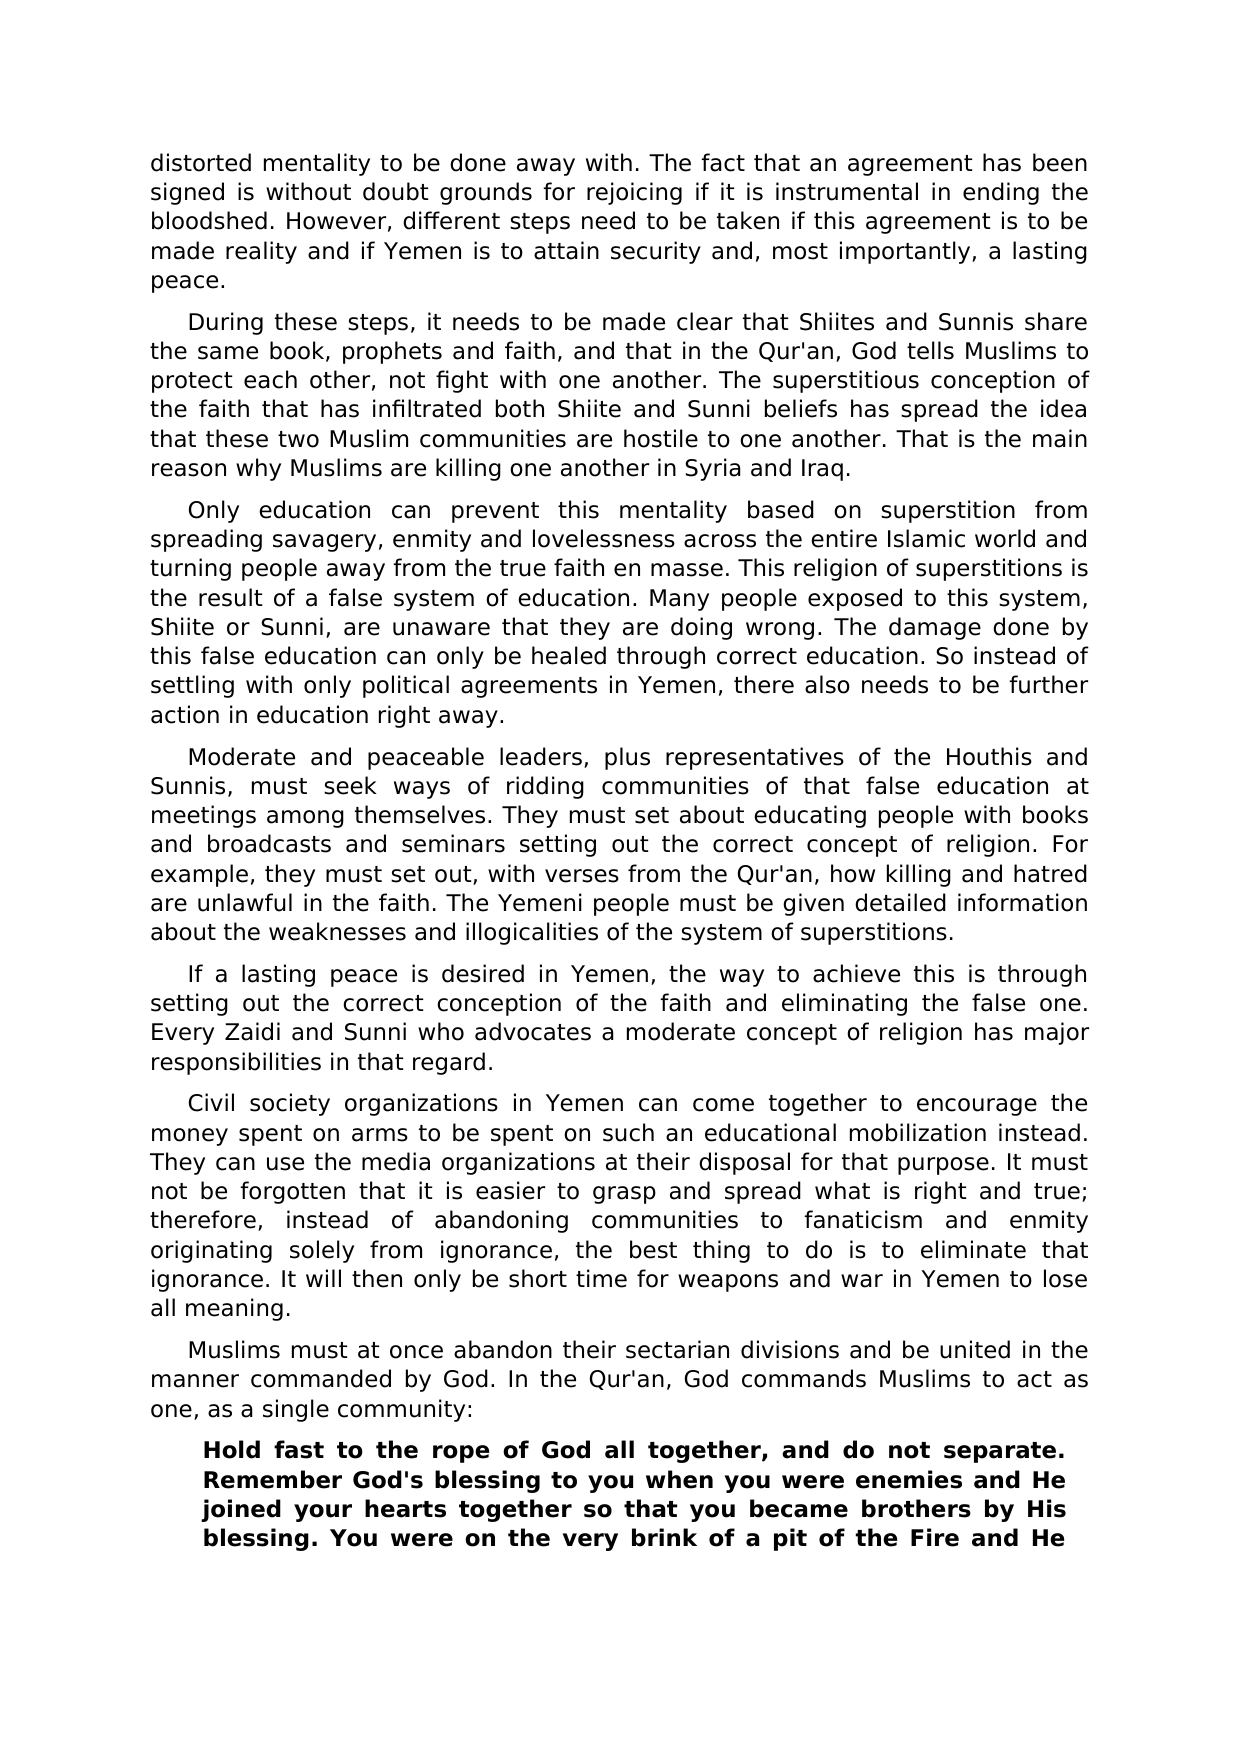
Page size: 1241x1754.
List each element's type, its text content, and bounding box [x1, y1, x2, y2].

text Only education can prevent this mentality based on superstition from spreading savagery, enmity and lovelessness across the entire Islamic world and turning people away from the true faith en masse. This religion of superstitions is the result of a false system of education. Many people exposed to this system, Shiite or Sunni, are unaware that they are doing wrong. The damage done by this false education can only be healed through correct education. So instead of settling with only political agreements in Yemen, there also needs to be further action in education right away. [150, 497, 1090, 728]
text Muslims must at once abandon their sectarian divisions and be united in the manner commanded by God. In the Qur'an, God commands Muslims to act as one, as a single community: [150, 1337, 1090, 1422]
text During these steps, it needs to be made clear that Shiites and Sunnis share the same book, prophets and faith, and that in the Qur'an, God tells Muslims to protect each other, not fight with one another. The superstitious conception of the faith that has infiltrated both Shiite and Sunni beliefs has spread the idea that these two Muslim communities are hostile to one another. That is the main reason why Muslims are killing one another in Syria and Iraq. [150, 309, 1090, 482]
text If a lasting peace is desired in Yemen, the way to achieve this is through setting out the correct conception of the faith and eliminating the false one. Every Zaidi and Sunni who advocates a moderate concept of religion has major responsibilities in that regard. [150, 961, 1090, 1076]
text Civil society organizations in Yemen can come together to encourage the money spent on arms to be spent on such an educational mobilization instead. They can use the media organizations at their disposal for that purpose. It must not be forgotten that it is easier to grasp and spread what is right and true; therefore, instead of abandoning communities to fanaticism and enmity originating solely from ignorance, the best thing to do is to eliminate that ignorance. It will then only be short time for weapons and war in Yemen to lose all meaning. [150, 1091, 1090, 1322]
text distorted mentality to be done away with. The fact that an agreement has been signed is without doubt grounds for rejoicing if it is instrumental in ending the bloodshed. However, different steps need to be taken if this agreement is to be made reality and if Yemen is to attain security and, most importantly, a lasting peace. [150, 150, 1090, 294]
text Hold fast to the rope of God all together, and do not separate. Remember God's blessing to you when you were enemies and He joined your hearts together so that you became brothers by His blessing. You were on the very brink of a pit of the Fire and He [202, 1438, 1068, 1552]
text Moderate and peaceable leaders, plus representatives of the Houthis and Sunnis, must seek ways of ridding communities of that false education at meetings among themselves. They must set about educating people with books and broadcasts and seminars setting out the correct concept of religion. For example, they must set out, with verses from the Qur'an, how killing and hatred are unlawful in the faith. The Yemeni people must be given detailed information about the weaknesses and illogicalities of the system of superstitions. [150, 744, 1090, 946]
